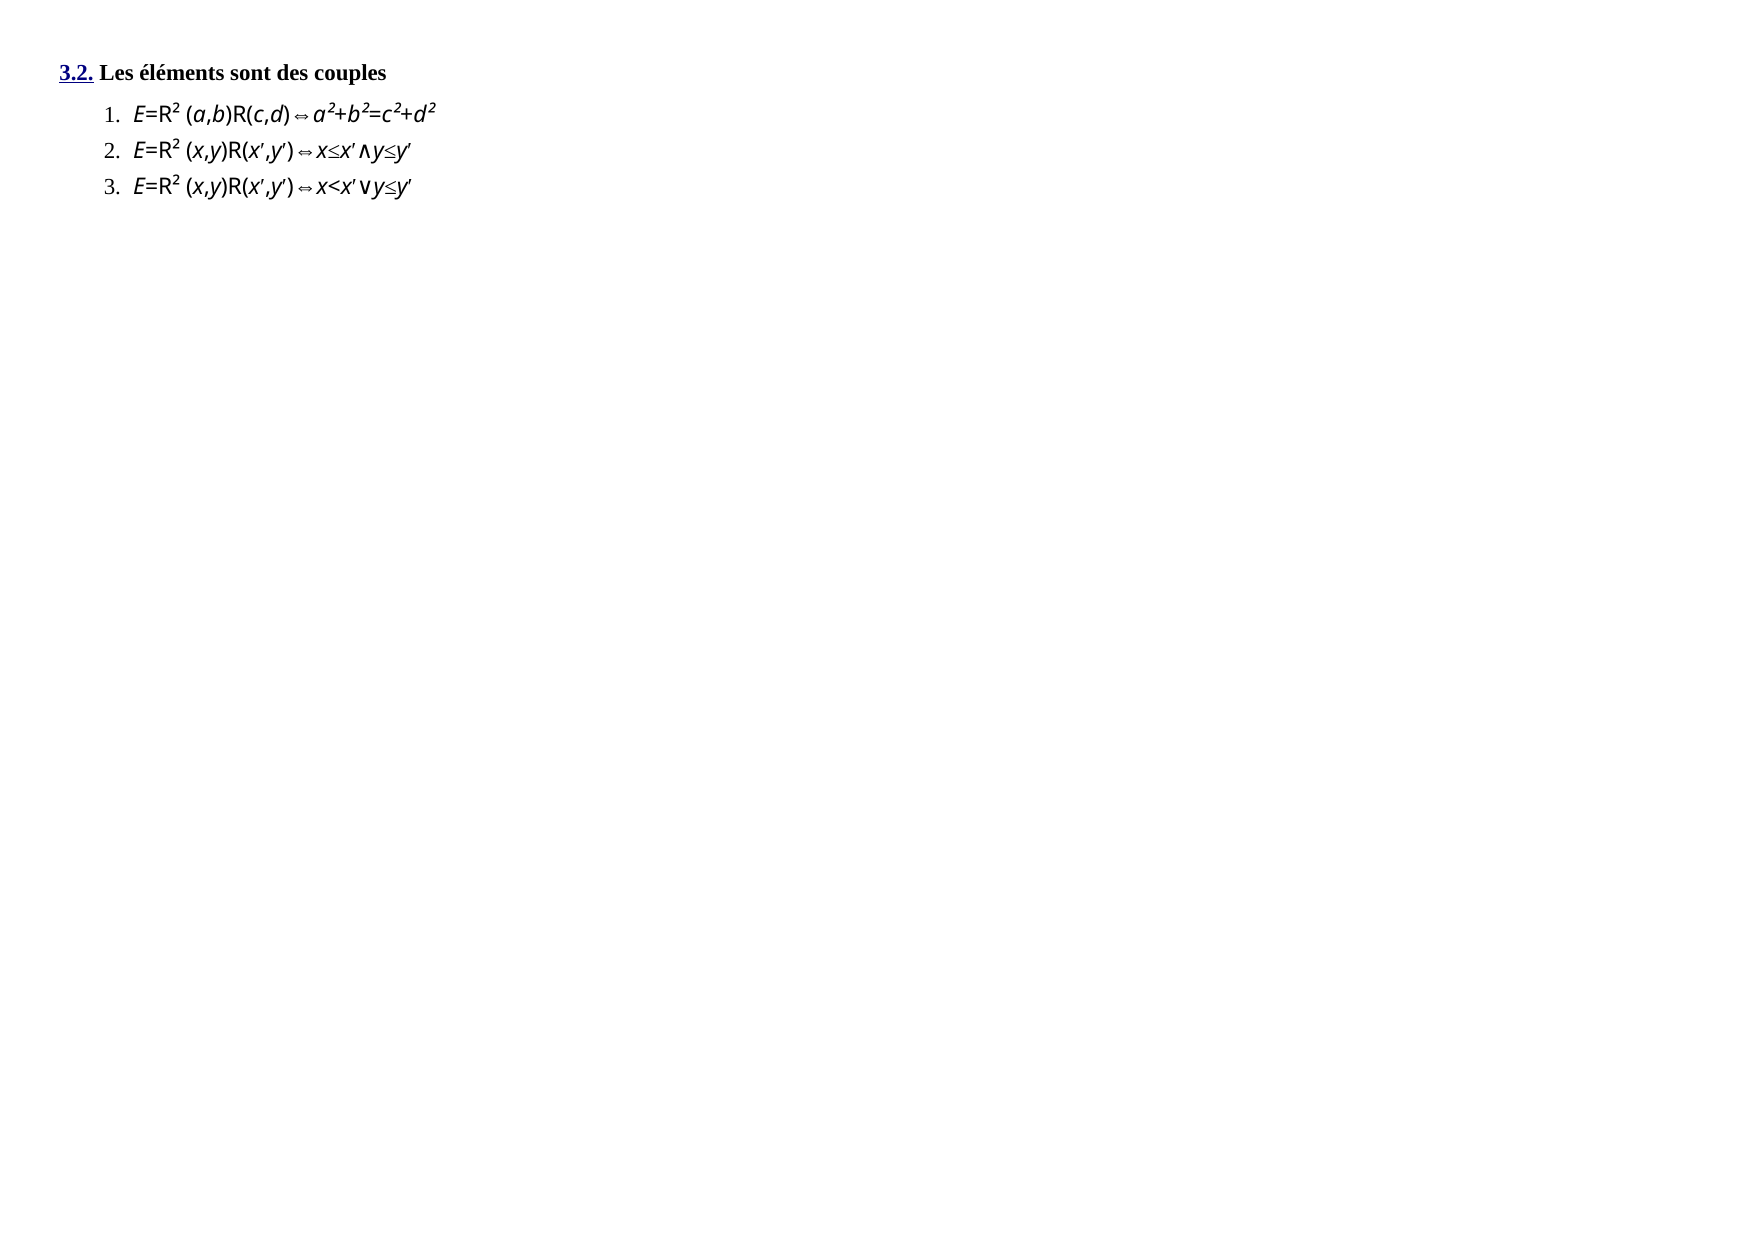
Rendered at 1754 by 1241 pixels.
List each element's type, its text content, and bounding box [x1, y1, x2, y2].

list E=R² (x,y)R(x′,y′)⇔x<x′∨y≤y′ [103, 170, 818, 201]
list E=R² (a,b)R(c,d)⇔a²+b²=c²+d² [103, 98, 818, 129]
subtitle 3.2. Les éléments sont des couples [59, 59, 818, 85]
list E=R² (x,y)R(x′,y′)⇔x≤x′∧y≤y′ [103, 134, 818, 165]
